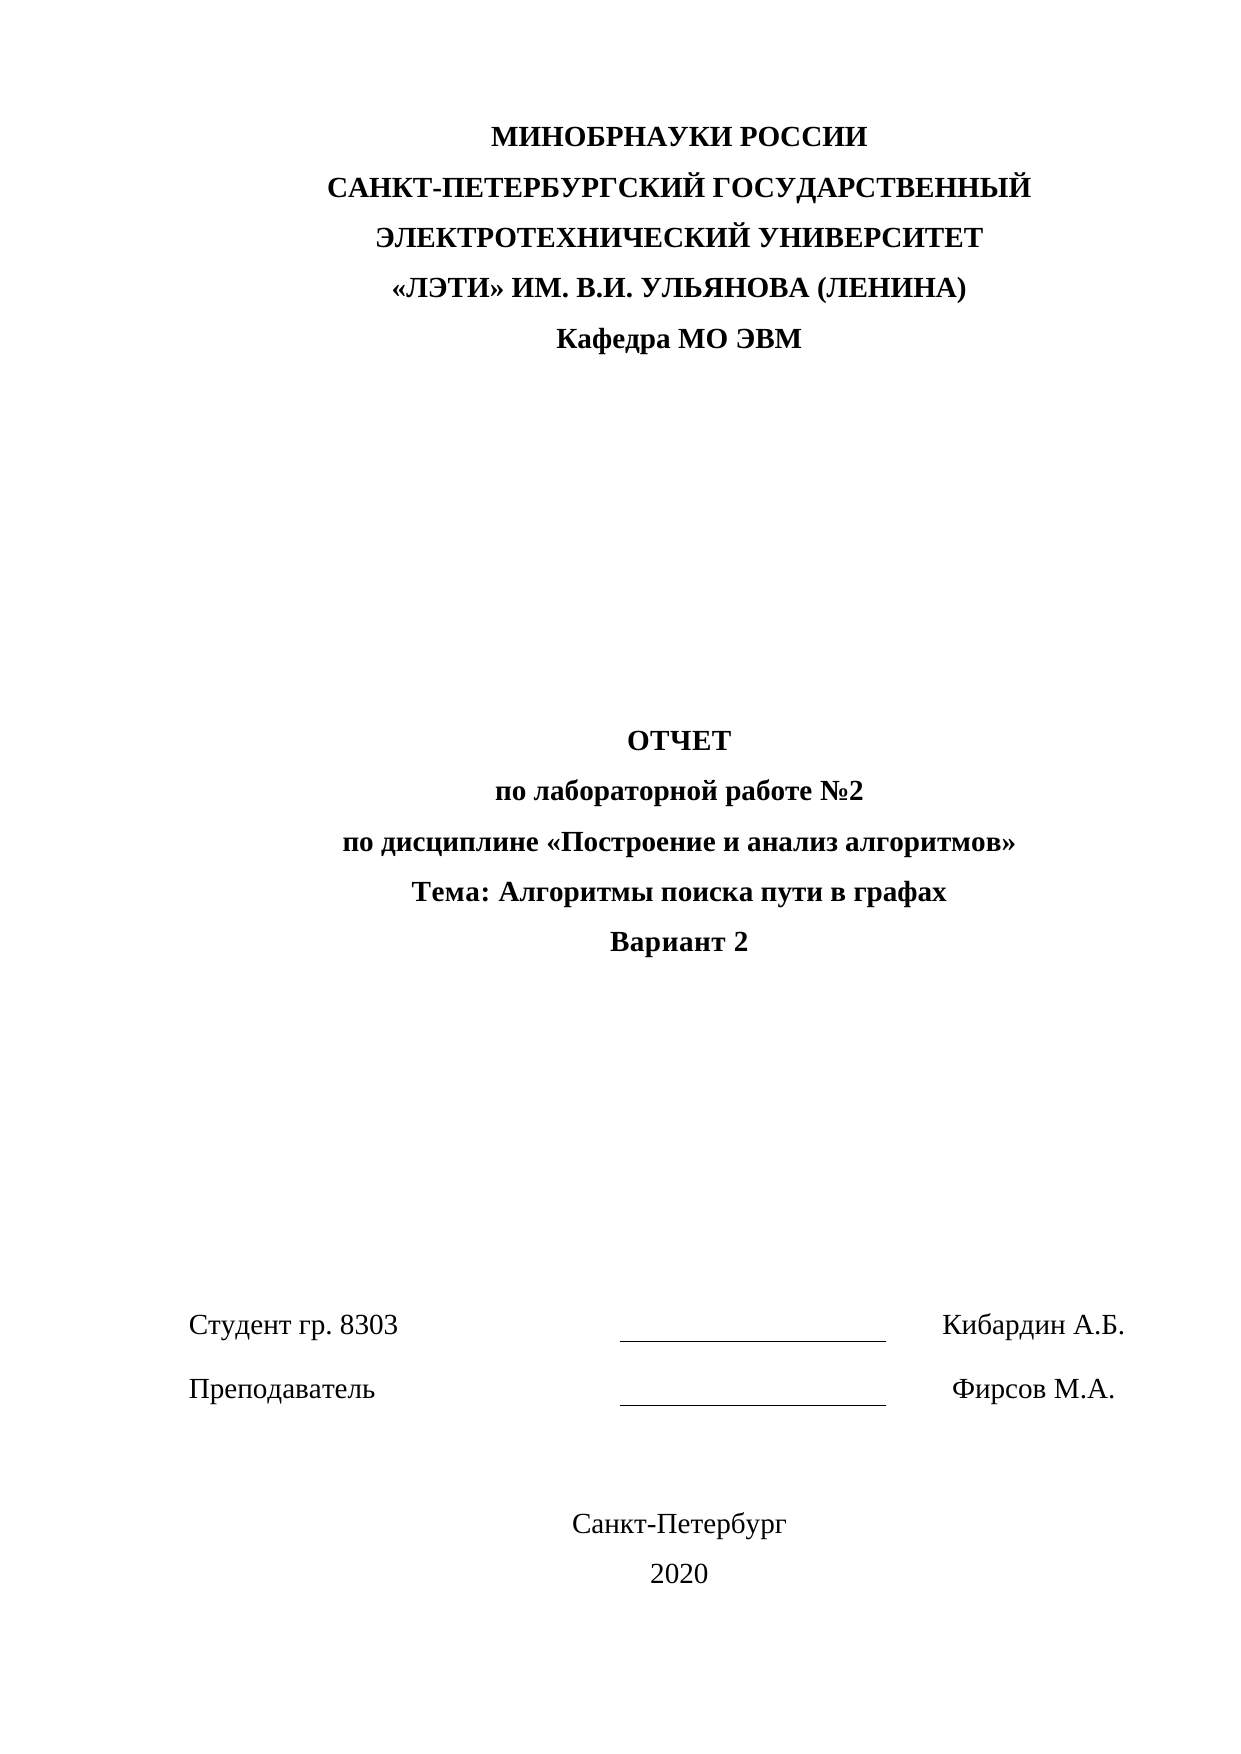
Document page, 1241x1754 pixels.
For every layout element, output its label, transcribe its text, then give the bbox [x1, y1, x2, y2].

text Вариант 2 [177, 924, 1181, 958]
text по дисциплине «Построение и анализ алгоритмов» [177, 824, 1181, 857]
table_header [620, 1277, 886, 1341]
table_header Кибардин А.Б. [886, 1277, 1181, 1341]
text отчет [177, 723, 1181, 757]
table_cell [620, 1342, 886, 1404]
text по лабораторной работе №2 [177, 773, 1181, 807]
text Тема: Алгоритмы поиска пути в графах [177, 874, 1181, 908]
text 2020 [177, 1557, 1181, 1590]
table_cell Фирсов М.А. [886, 1341, 1181, 1404]
text Санкт-Петербургский государственный [177, 170, 1181, 203]
text «ЛЭТИ» им. В.И. Ульянова (Ленина) [177, 270, 1181, 304]
text Кафедра МО ЭВМ [177, 321, 1181, 354]
text Санкт-Петербург [177, 1506, 1181, 1540]
table_cell Преподаватель [177, 1341, 620, 1404]
text МИНОБРНАУКИ РОССИИ [177, 118, 1181, 153]
table_header Студент гр. 8303 [177, 1277, 620, 1341]
text электротехнический университет [177, 220, 1181, 254]
